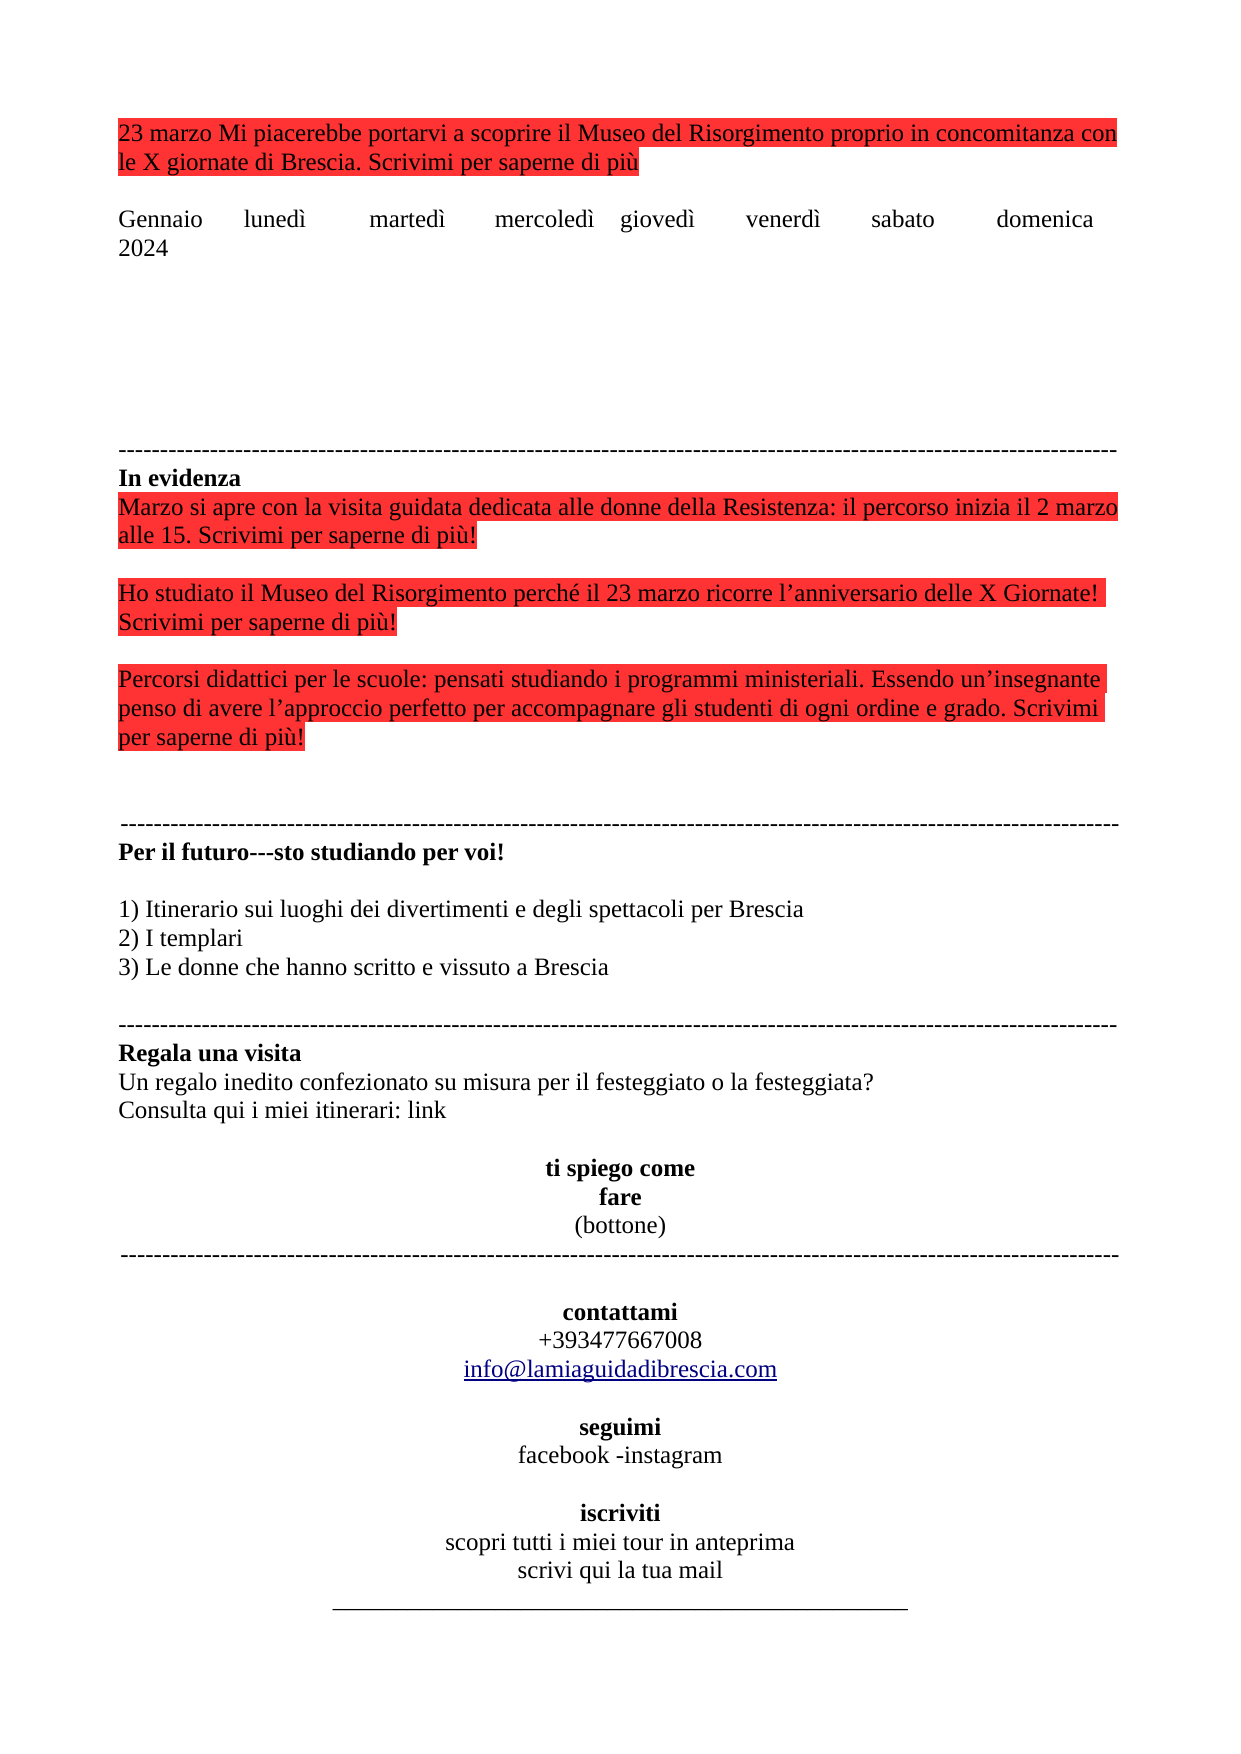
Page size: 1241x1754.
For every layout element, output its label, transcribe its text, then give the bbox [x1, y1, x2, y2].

table_cell [620, 377, 746, 406]
table_cell [369, 262, 494, 291]
table_cell [996, 291, 1122, 319]
text ------------------------------------------------------------------------------------------------------------------------ [118, 808, 1122, 837]
text ------------------------------------------------------------------------------------------------------------------------ [118, 1239, 1122, 1268]
table_header giovedì [620, 204, 746, 262]
table_cell [746, 291, 871, 319]
table_cell [495, 348, 620, 377]
table_cell [369, 319, 494, 348]
table_cell [746, 377, 871, 406]
text scrivi qui la tua mail [118, 1556, 1122, 1584]
text 2) I templari [118, 923, 1122, 952]
table_cell [244, 348, 369, 377]
text fare [118, 1182, 1122, 1211]
text info@lamiaguidadibrescia.com [118, 1354, 1122, 1383]
text contattami [118, 1297, 1122, 1326]
text (bottone) [118, 1211, 1122, 1239]
table_cell [996, 348, 1122, 377]
table_cell [369, 291, 494, 319]
table_cell [871, 291, 996, 319]
table_cell [620, 262, 746, 291]
table_cell [746, 319, 871, 348]
table_cell [244, 319, 369, 348]
text facebook -instagram [118, 1441, 1122, 1469]
text Percorsi didattici per le scuole: pensati studiando i programmi ministeriali. Essendo un’insegnante penso di avere l’approccio perfetto per accompagnare gli studenti di ogni ordine e grado. Scrivimi per saperne di più! [118, 664, 1122, 751]
text 23 marzo Mi piacerebbe portarvi a scoprire il Museo del Risorgimento proprio in concomitanza con le X giornate di Brescia. Scrivimi per saperne di più [118, 118, 1122, 176]
text ------------------------------------------------------------------------------------------------------------------------ [118, 434, 1122, 463]
table_cell [495, 262, 620, 291]
table_cell [620, 348, 746, 377]
table_cell [746, 262, 871, 291]
table_cell [118, 348, 243, 377]
text ti spiego come [118, 1153, 1122, 1182]
table_cell [244, 377, 369, 406]
text scopri tutti i miei tour in anteprima [118, 1527, 1122, 1556]
table_cell [746, 348, 871, 377]
table_cell [495, 291, 620, 319]
text Per il futuro---sto studiando per voi! [118, 837, 1122, 866]
text ______________________________________________ [118, 1584, 1122, 1613]
table_header venerdì [746, 204, 871, 262]
table_cell [996, 319, 1122, 348]
text +393477667008 [118, 1326, 1122, 1354]
table_cell [118, 262, 243, 291]
text seguimi [118, 1412, 1122, 1441]
table_header Gennaio 2024 [118, 204, 243, 262]
text ------------------------------------------------------------------------------------------------------------------------ [118, 1009, 1122, 1038]
table_cell [118, 319, 243, 348]
table_header domenica [996, 204, 1122, 262]
table_cell [620, 319, 746, 348]
table_header sabato [871, 204, 996, 262]
table_cell [495, 377, 620, 406]
table_cell [871, 319, 996, 348]
table_header mercoledì [495, 204, 620, 262]
table_cell [118, 291, 243, 319]
text Un regalo inedito confezionato su misura per il festeggiato o la festeggiata? [118, 1067, 1122, 1096]
text In evidenza [118, 463, 1122, 492]
table_cell [369, 377, 494, 406]
text iscriviti [118, 1498, 1122, 1527]
text Marzo si apre con la visita guidata dedicata alle donne della Resistenza: il percorso inizia il 2 marzo alle 15. Scrivimi per saperne di più! [118, 492, 1122, 549]
table_cell [244, 262, 369, 291]
table_cell [871, 262, 996, 291]
text Consulta qui i miei itinerari: link [118, 1096, 1122, 1124]
text 3) Le donne che hanno scritto e vissuto a Brescia [118, 952, 1122, 981]
table_cell [118, 377, 243, 406]
table_cell [871, 377, 996, 406]
table_cell [996, 262, 1122, 291]
table_header lunedì [244, 204, 369, 262]
text Regala una visita [118, 1038, 1122, 1067]
table_header martedì [369, 204, 494, 262]
table_cell [996, 377, 1122, 406]
table_cell [620, 291, 746, 319]
table_cell [495, 319, 620, 348]
text Ho studiato il Museo del Risorgimento perché il 23 marzo ricorre l’anniversario delle X Giornate! Scrivimi per saperne di più! [118, 578, 1122, 636]
text 1) Itinerario sui luoghi dei divertimenti e degli spettacoli per Brescia [118, 894, 1122, 923]
table_cell [369, 348, 494, 377]
table_cell [244, 291, 369, 319]
table_cell [871, 348, 996, 377]
